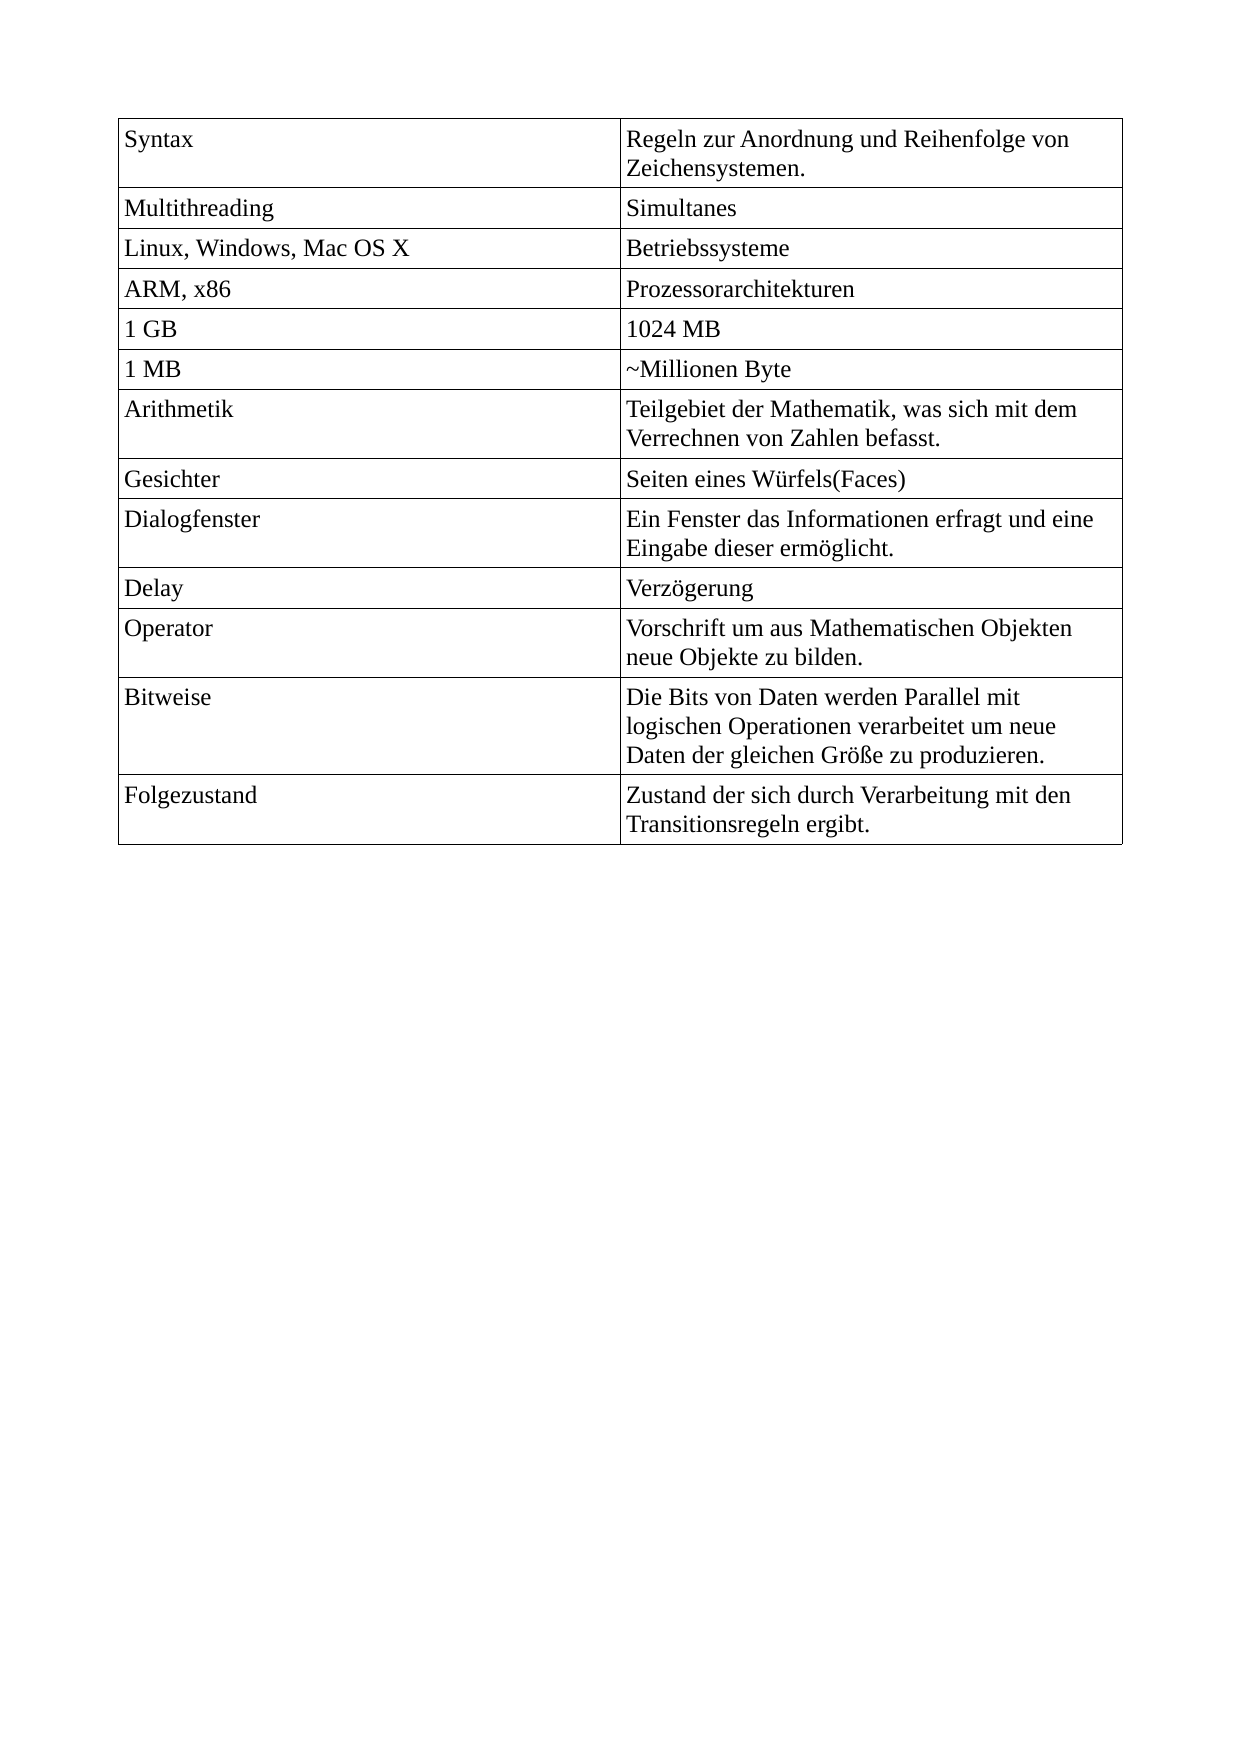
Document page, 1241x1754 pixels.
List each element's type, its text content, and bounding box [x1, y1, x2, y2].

table_cell Operator [119, 609, 620, 677]
table_cell Verzögerung [621, 568, 1122, 607]
table_cell Regeln zur Anordnung und Reihenfolge von Zeichensystemen. [621, 119, 1122, 187]
table_cell Betriebssysteme [621, 229, 1122, 268]
table_cell Prozessorarchitekturen [621, 269, 1122, 308]
table_cell ARM, x86 [119, 269, 620, 308]
table_cell Arithmetik [119, 390, 620, 458]
table_cell Teilgebiet der Mathematik, was sich mit dem Verrechnen von Zahlen befasst. [621, 390, 1122, 458]
table_cell Zustand der sich durch Verarbeitung mit den Transitionsregeln ergibt. [621, 775, 1122, 843]
table_cell Seiten eines Würfels(Faces) [621, 459, 1122, 498]
table_cell Folgezustand [119, 775, 620, 843]
table_cell Ein Fenster das Informationen erfragt und eine Eingabe dieser ermöglicht. [621, 499, 1122, 567]
table_cell Linux, Windows, Mac OS X [119, 229, 620, 268]
table_cell Delay [119, 568, 620, 607]
table_cell Gesichter [119, 459, 620, 498]
table_cell Dialogfenster [119, 499, 620, 567]
table_cell 1 MB [119, 350, 620, 389]
table_cell Syntax [119, 119, 620, 187]
table_cell Bitweise [119, 678, 620, 774]
table_cell Die Bits von Daten werden Parallel mit logischen Operationen verarbeitet um neue Daten der gleichen Größe zu produzieren. [621, 678, 1122, 774]
table_cell 1024 MB [621, 309, 1122, 348]
table_cell Multithreading [119, 188, 620, 227]
table_cell Simultanes [621, 188, 1122, 227]
table_cell Vorschrift um aus Mathematischen Objekten neue Objekte zu bilden. [621, 609, 1122, 677]
table_cell 1 GB [119, 309, 620, 348]
table_cell ~Millionen Byte [621, 350, 1122, 389]
